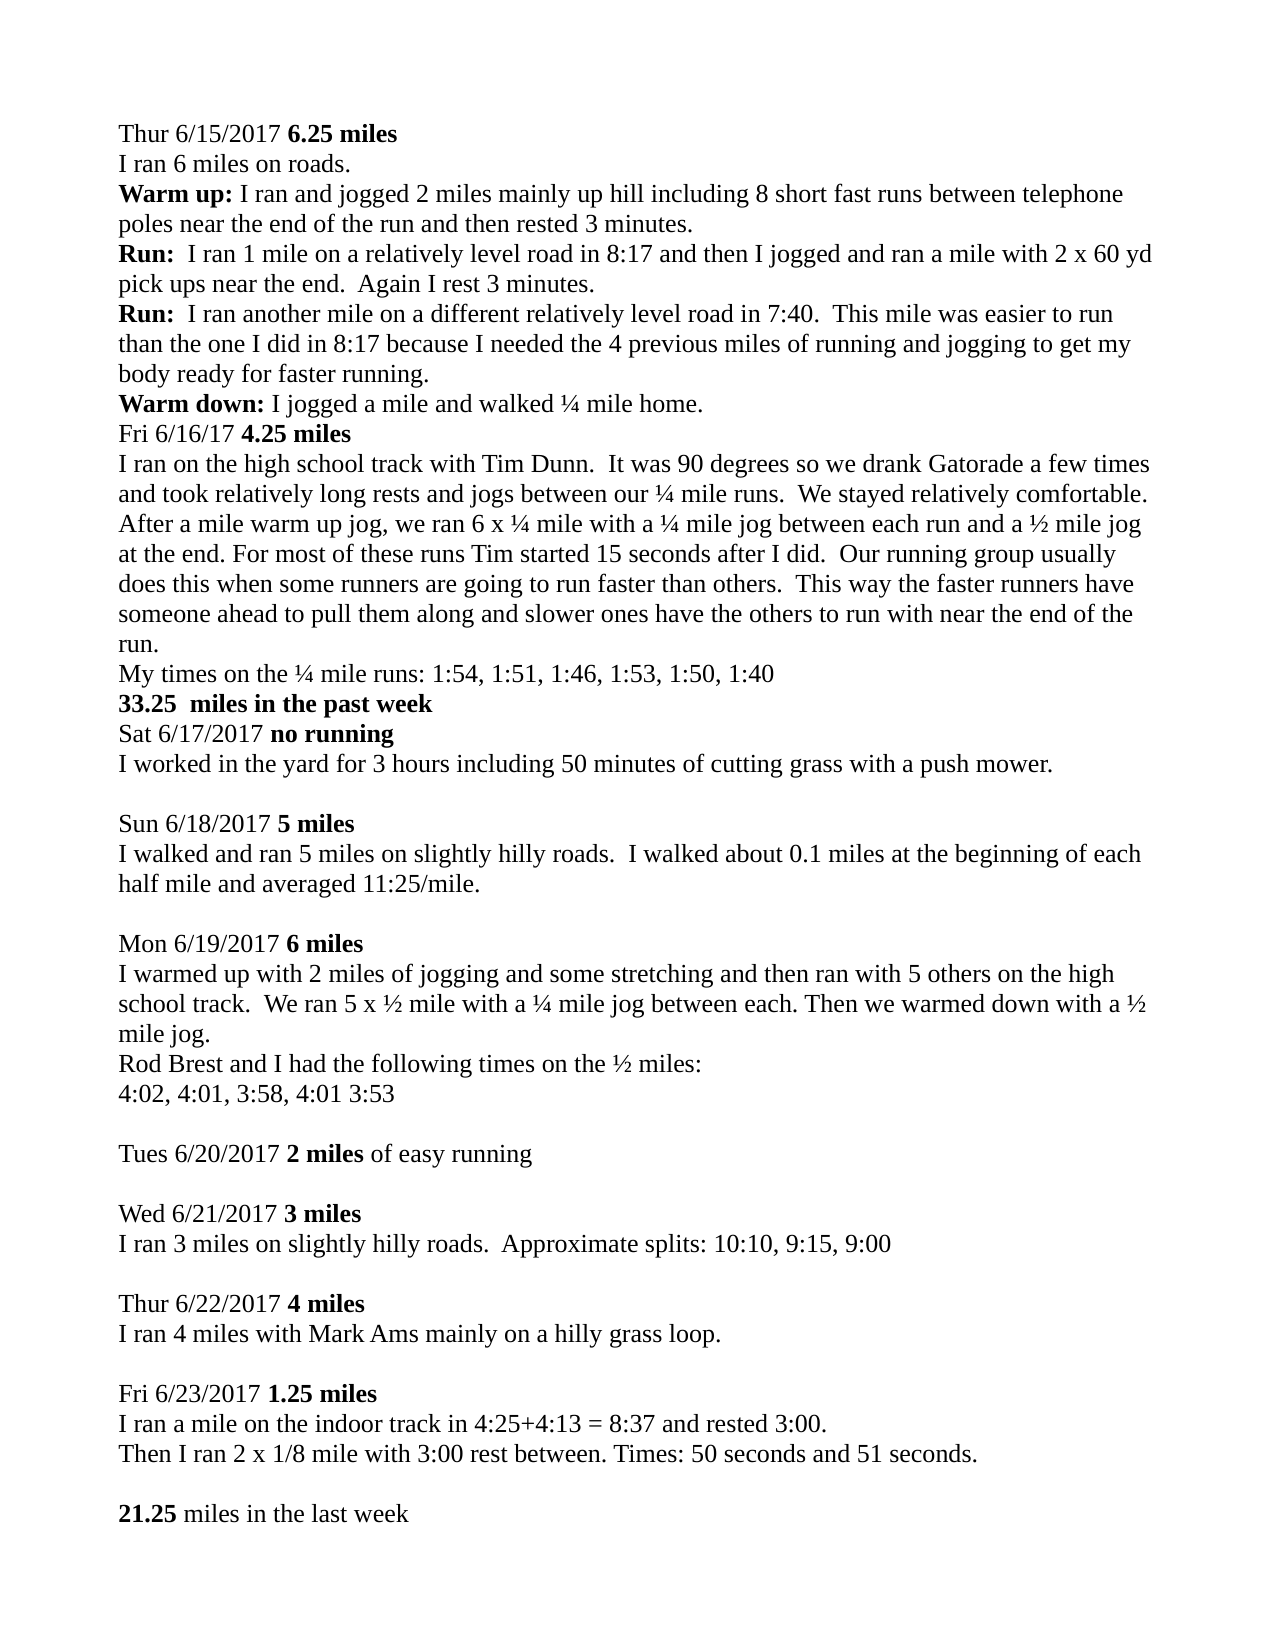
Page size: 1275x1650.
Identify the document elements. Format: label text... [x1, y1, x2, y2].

text 4:02, 4:01, 3:58, 4:01 3:53 [118, 1078, 1157, 1108]
text Then I ran 2 x 1/8 mile with 3:00 rest between. Times: 50 seconds and 51 seconds. [118, 1438, 1157, 1468]
text Fri 6/16/17 4.25 miles [118, 418, 1157, 448]
text I ran a mile on the indoor track in 4:25+4:13 = 8:37 and rested 3:00. [118, 1408, 1157, 1438]
text Run: I ran another mile on a different relatively level road in 7:40. This mile was easier to run than the one I did in 8:17 because I needed the 4 previous miles of running and jogging to get my body ready for faster running. [118, 298, 1157, 388]
text Thur 6/15/2017 6.25 miles [118, 118, 1157, 148]
text I ran 3 miles on slightly hilly roads. Approximate splits: 10:10, 9:15, 9:00 [118, 1228, 1157, 1258]
text I warmed up with 2 miles of jogging and some stretching and then ran with 5 others on the high school track. We ran 5 x ½ mile with a ¼ mile jog between each. Then we warmed down with a ½ mile jog. [118, 958, 1157, 1048]
text Run: I ran 1 mile on a relatively level road in 8:17 and then I jogged and ran a mile with 2 x 60 yd pick ups near the end. Again I rest 3 minutes. [118, 238, 1157, 298]
text Sat 6/17/2017 no running [118, 718, 1157, 748]
text Thur 6/22/2017 4 miles [118, 1288, 1157, 1318]
text I worked in the yard for 3 hours including 50 minutes of cutting grass with a push mower. [118, 748, 1157, 778]
text Warm up: I ran and jogged 2 miles mainly up hill including 8 short fast runs between telephone poles near the end of the run and then rested 3 minutes. [118, 178, 1157, 238]
text I walked and ran 5 miles on slightly hilly roads. I walked about 0.1 miles at the beginning of each half mile and averaged 11:25/mile. [118, 838, 1157, 898]
text I ran on the high school track with Tim Dunn. It was 90 degrees so we drank Gatorade a few times and took relatively long rests and jogs between our ¼ mile runs. We stayed relatively comfortable. After a mile warm up jog, we ran 6 x ¼ mile with a ¼ mile jog between each run and a ½ mile jog at the end. For most of these runs Tim started 15 seconds after I did. Our running group usually does this when some runners are going to run faster than others. This way the faster runners have someone ahead to pull them along and slower ones have the others to run with near the end of the run. [118, 448, 1157, 658]
text My times on the ¼ mile runs: 1:54, 1:51, 1:46, 1:53, 1:50, 1:40 [118, 658, 1157, 688]
text Wed 6/21/2017 3 miles [118, 1198, 1157, 1228]
text Tues 6/20/2017 2 miles of easy running [118, 1138, 1157, 1168]
text Sun 6/18/2017 5 miles [118, 808, 1157, 838]
text Warm down: I jogged a mile and walked ¼ mile home. [118, 388, 1157, 418]
text 33.25 miles in the past week [118, 688, 1157, 718]
text I ran 4 miles with Mark Ams mainly on a hilly grass loop. [118, 1318, 1157, 1348]
text I ran 6 miles on roads. [118, 148, 1157, 178]
text 21.25 miles in the last week [118, 1498, 1157, 1528]
text Fri 6/23/2017 1.25 miles [118, 1378, 1157, 1408]
text Mon 6/19/2017 6 miles [118, 928, 1157, 958]
text Rod Brest and I had the following times on the ½ miles: [118, 1048, 1157, 1078]
